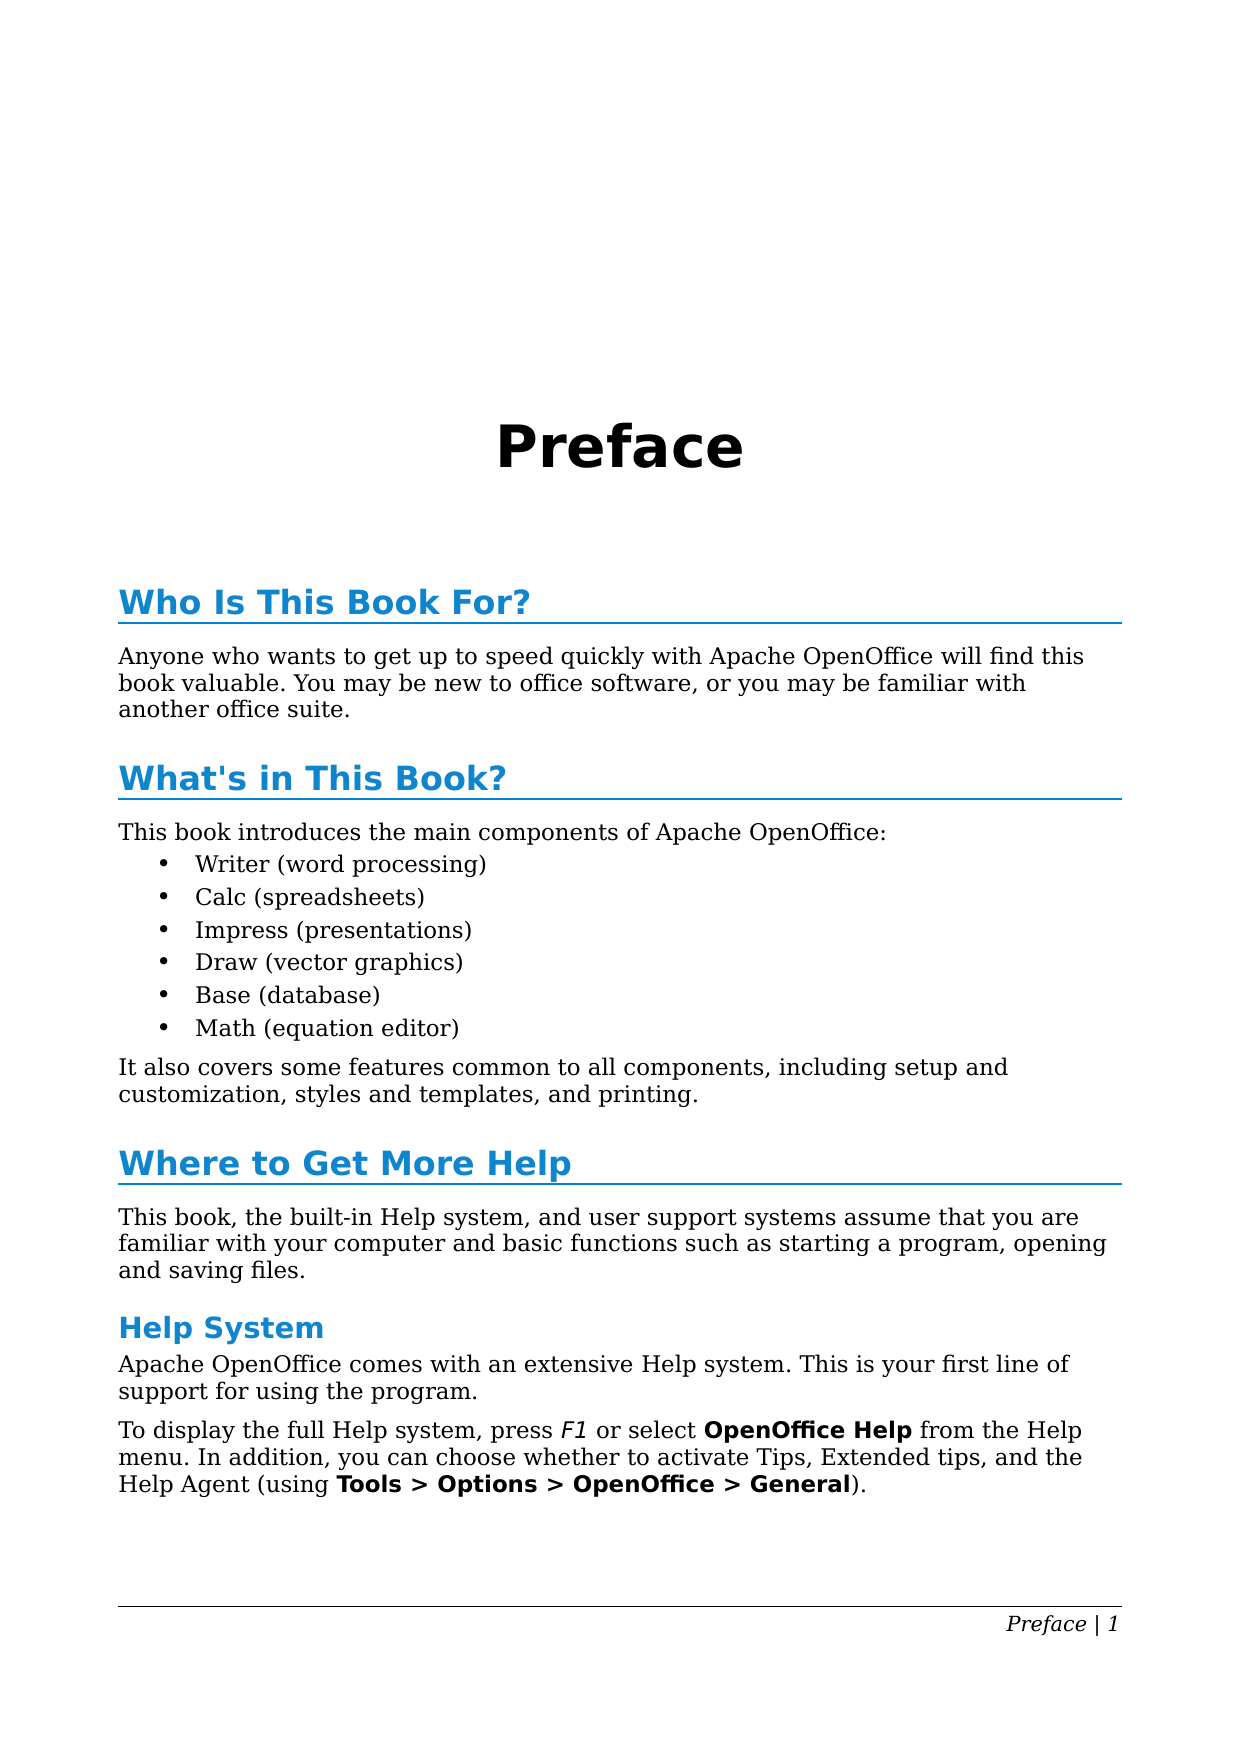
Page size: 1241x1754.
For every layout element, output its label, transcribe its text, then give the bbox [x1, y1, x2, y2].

list Calc (spreadsheets) [156, 882, 1122, 911]
list This book introduces the main components of Apache OpenOffice: [118, 819, 1122, 846]
text Anyone who wants to get up to speed quickly with Apache OpenOffice will find this book valuable. You may be new to office software, or you may be familiar with another office suite. [118, 643, 1122, 723]
text To display the full Help system, press F1 or select OpenOffice Help from the Help menu. In addition, you can choose whether to activate Tips, Extended tips, and the Help Agent (using Tools > Options > OpenOffice > General). [118, 1417, 1122, 1497]
subtitle Where to Get More Help [118, 1144, 1122, 1183]
text Apache OpenOffice comes with an extensive Help system. This is your first line of support for using the program. [118, 1352, 1122, 1405]
text This book, the built-in Help system, and user support systems assume that you are familiar with your computer and basic functions such as starting a program, opening and saving files. [118, 1204, 1122, 1284]
list Math (equation editor) [156, 1013, 1122, 1042]
list Draw (vector graphics) [156, 948, 1122, 977]
subtitle Preface [118, 413, 1122, 481]
subtitle Help System [118, 1311, 1122, 1345]
list Writer (word processing) [156, 849, 1122, 879]
list Base (database) [156, 980, 1122, 1009]
text It also covers some features common to all components, including setup and customization, styles and templates, and printing. [118, 1054, 1122, 1108]
list Impress (presentations) [156, 915, 1122, 944]
subtitle What's in This Book? [118, 759, 1122, 798]
subtitle Who Is This Book For? [118, 583, 1122, 622]
